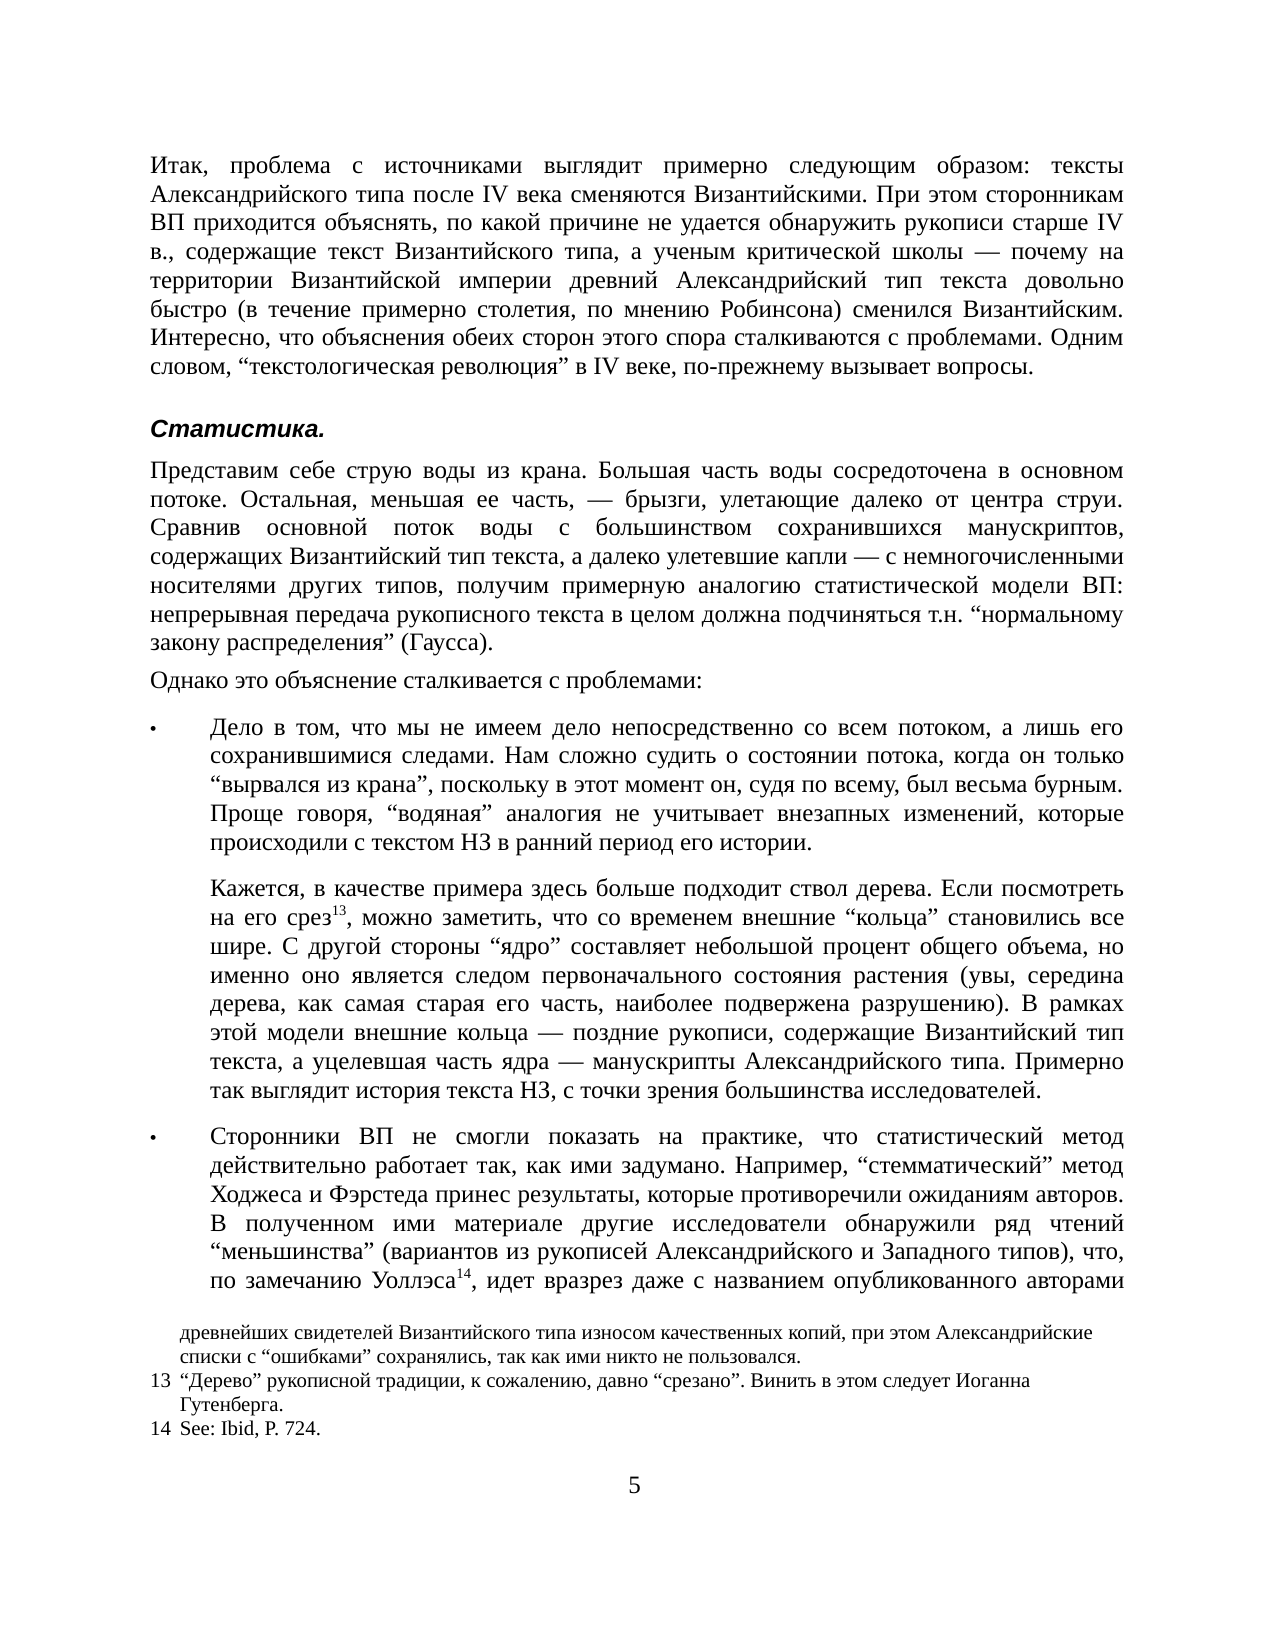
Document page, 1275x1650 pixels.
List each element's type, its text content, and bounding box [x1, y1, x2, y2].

list Дело в том, что мы не имеем дело непосредственно со всем потоком, а лишь его сохранившимися следами. Нам сложно судить о состоянии потока, когда он только “вырвался из крана”, поскольку в этот момент он, судя по всему, был весьма бурным. Проще говоря, “водяная” аналогия не учитывает внезапных изменений, которые происходили с текстом НЗ в ранний период его истории. [150, 712, 1125, 856]
subtitle Cтатистика. [150, 414, 1125, 442]
text древнейших свидетелей Византийского типа износом качественных копий, при этом Александрийские списки с “ошибками” сохранялись, так как ими никто не пользовался. [150, 1320, 1125, 1368]
text Представим себе струю воды из крана. Большая часть воды сосредоточена в основном потоке. Остальная, меньшая ее часть, — брызги, улетающие далеко от центра струи. Сравнив основной поток воды с большинством сохранившихся манускриптов, содержащих Византийский тип текста, а далеко улетевшие капли — с немногочисленными носителями других типов, получим примерную аналогию статистической модели ВП: непрерывная передача рукописного текста в целом должна подчиняться т.н. “нормальному закону распределения” (Гаусса). [150, 455, 1125, 656]
list See: Ibid, P. 724. [150, 1416, 1125, 1440]
list “Дерево” рукописной традиции, к сожалению, давно “срезано”. Винить в этом следует Иоганна Гутенберга. [150, 1368, 1125, 1416]
text Итак, проблема с источниками выглядит примерно следующим образом: тексты Александрийского типа после IV века сменяются Византийскими. При этом сторонникам ВП приходится объяснять, по какой причине не удается обнаружить рукописи старше IV в., содержащие текст Византийского типа, а ученым критической школы — почему на территории Византийской империи древний Александрийский тип текста довольно быстро (в течение примерно столетия, по мнению Робинсона) сменился Византийским. Интересно, что объяснения обеих сторон этого спора сталкиваются с проблемами. Одним словом, “текстологическая революция” в IV веке, по-прежнему вызывает вопросы. [150, 150, 1125, 380]
list Сторонники ВП не смогли показать на практике, что статистический метод действительно работает так, как ими задумано. Например, “стемматический” метод Ходжеса и Фэрстеда принес результаты, которые противоречили ожиданиям авторов. В полученном ими материале другие исследователи обнаружили ряд чтений “меньшинства” (вариантов из рукописей Александрийского и Западного типов), что, по замечанию Уоллэса, идет вразрез даже с названием опубликованного авторами [150, 1121, 1125, 1294]
list Кажется, в качестве примера здесь больше подходит ствол дерева. Если посмотреть на его срез, можно заметить, что со временем внешние “кольца” становились все шире. С другой стороны “ядро” составляет небольшой процент общего объема, но именно оно является следом первоначального состояния растения (увы, середина дерева, как самая старая его часть, наиболее подвержена разрушению). В рамках этой модели внешние кольца — поздние рукописи, содержащие Византийский тип текста, а уцелевшая часть ядра — манускрипты Александрийского типа. Примерно так выглядит история текста НЗ, с точки зрения большинства исследователей. [150, 873, 1125, 1103]
text Однако это объяснение сталкивается с проблемами: [150, 665, 1125, 694]
